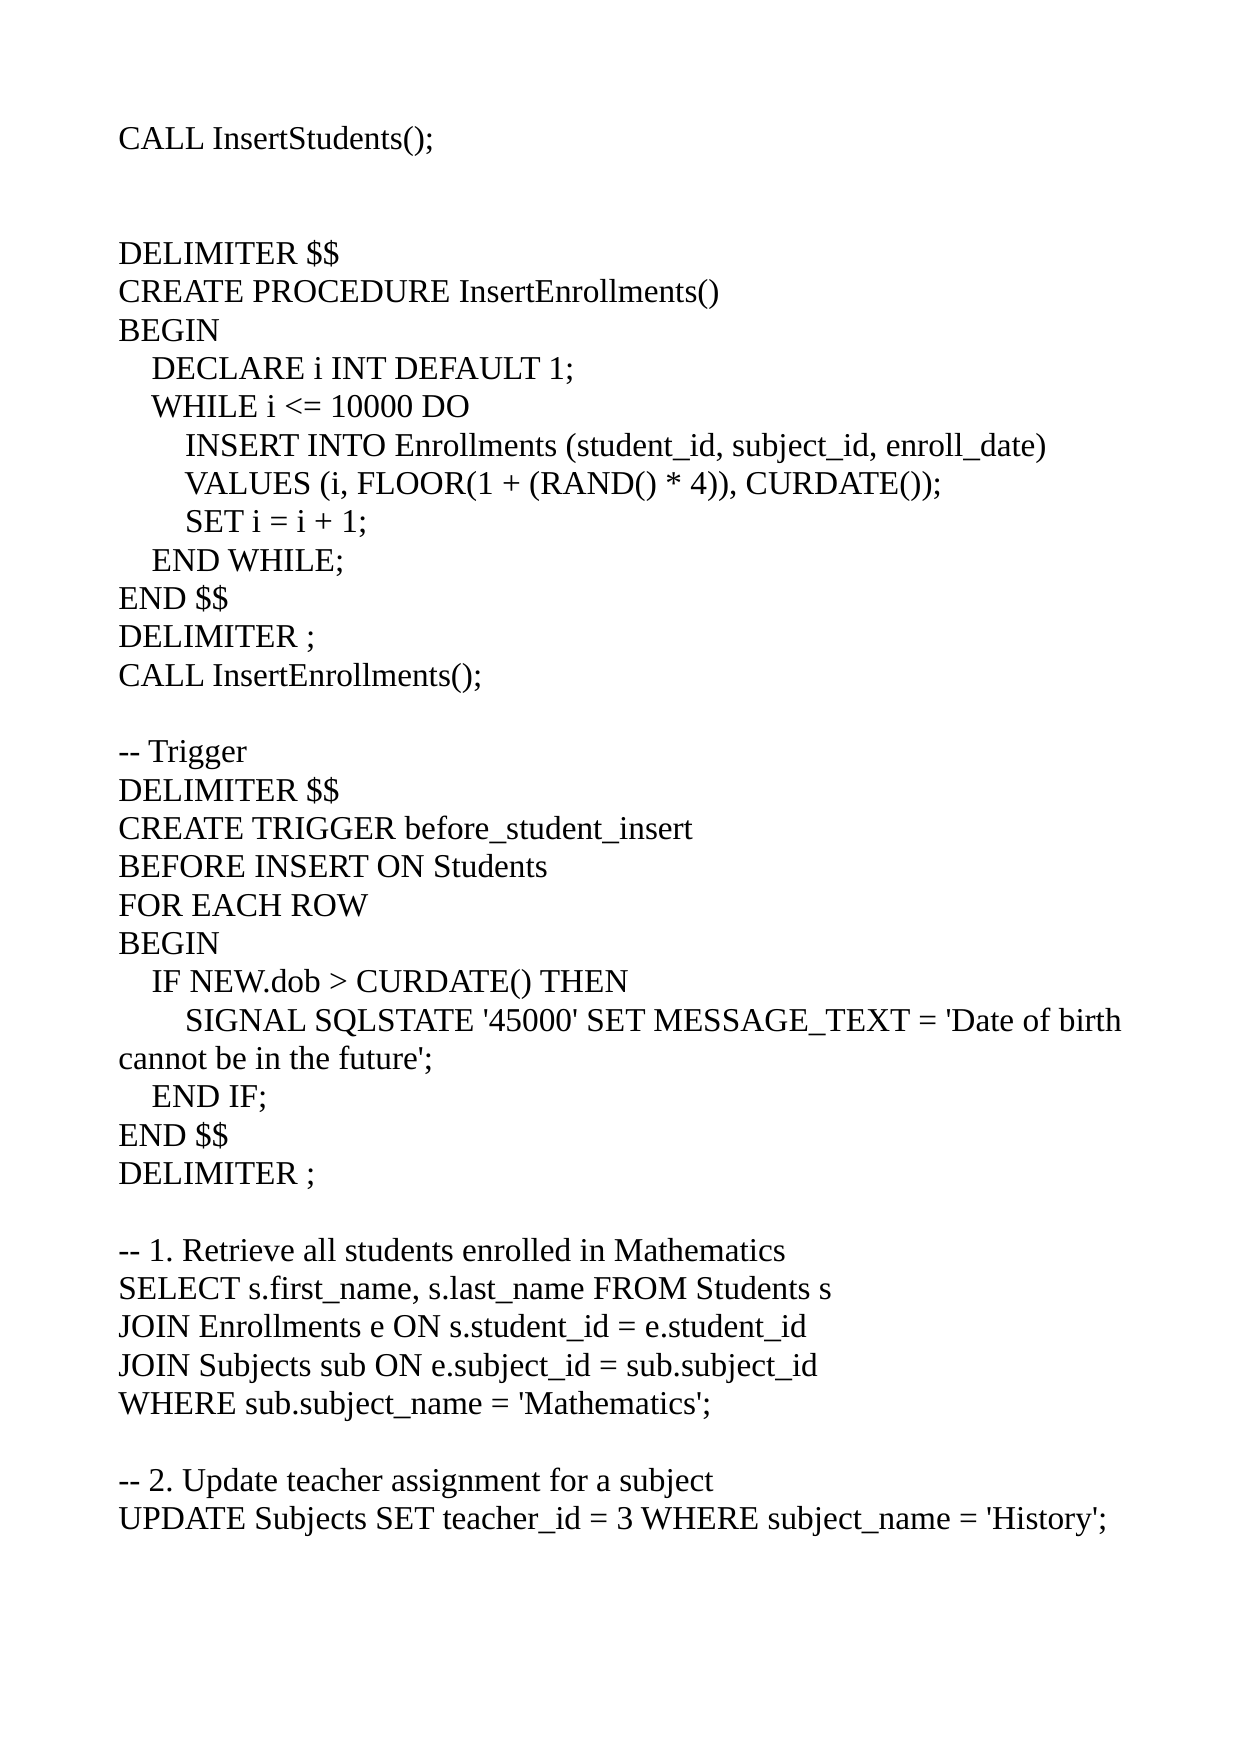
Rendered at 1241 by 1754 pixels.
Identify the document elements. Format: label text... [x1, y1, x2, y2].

text UPDATE Subjects SET teacher_id = 3 WHERE subject_name = 'History'; [118, 1498, 1122, 1536]
text BEFORE INSERT ON Students [118, 846, 1122, 885]
text JOIN Enrollments e ON s.student_id = e.student_id [118, 1306, 1122, 1345]
text CREATE TRIGGER before_student_insert [118, 808, 1122, 846]
text DECLARE i INT DEFAULT 1; [118, 348, 1122, 386]
text DELIMITER ; [118, 1153, 1122, 1191]
text -- 2. Update teacher assignment for a subject [118, 1460, 1122, 1498]
text END IF; [118, 1076, 1122, 1115]
text CALL InsertStudents(); [118, 118, 1122, 156]
text FOR EACH ROW [118, 885, 1122, 923]
text WHILE i <= 10000 DO [118, 386, 1122, 425]
text CREATE PROCEDURE InsertEnrollments() [118, 271, 1122, 310]
text DELIMITER $$ [118, 770, 1122, 808]
text JOIN Subjects sub ON e.subject_id = sub.subject_id [118, 1345, 1122, 1383]
text SIGNAL SQLSTATE '45000' SET MESSAGE_TEXT = 'Date of birth cannot be in the future'; [118, 1000, 1122, 1076]
text -- 1. Retrieve all students enrolled in Mathematics [118, 1230, 1122, 1268]
text DELIMITER $$ [118, 233, 1122, 271]
text SET i = i + 1; [118, 501, 1122, 540]
text BEGIN [118, 923, 1122, 961]
text INSERT INTO Enrollments (student_id, subject_id, enroll_date) [118, 425, 1122, 463]
text -- Trigger [118, 731, 1122, 770]
text WHERE sub.subject_name = 'Mathematics'; [118, 1383, 1122, 1421]
text END WHILE; [118, 540, 1122, 578]
text END $$ [118, 1115, 1122, 1153]
text IF NEW.dob > CURDATE() THEN [118, 961, 1122, 1000]
text BEGIN [118, 310, 1122, 348]
text CALL InsertEnrollments(); [118, 655, 1122, 693]
text VALUES (i, FLOOR(1 + (RAND() * 4)), CURDATE()); [118, 463, 1122, 501]
text END $$ [118, 578, 1122, 616]
text SELECT s.first_name, s.last_name FROM Students s [118, 1268, 1122, 1306]
text DELIMITER ; [118, 616, 1122, 655]
